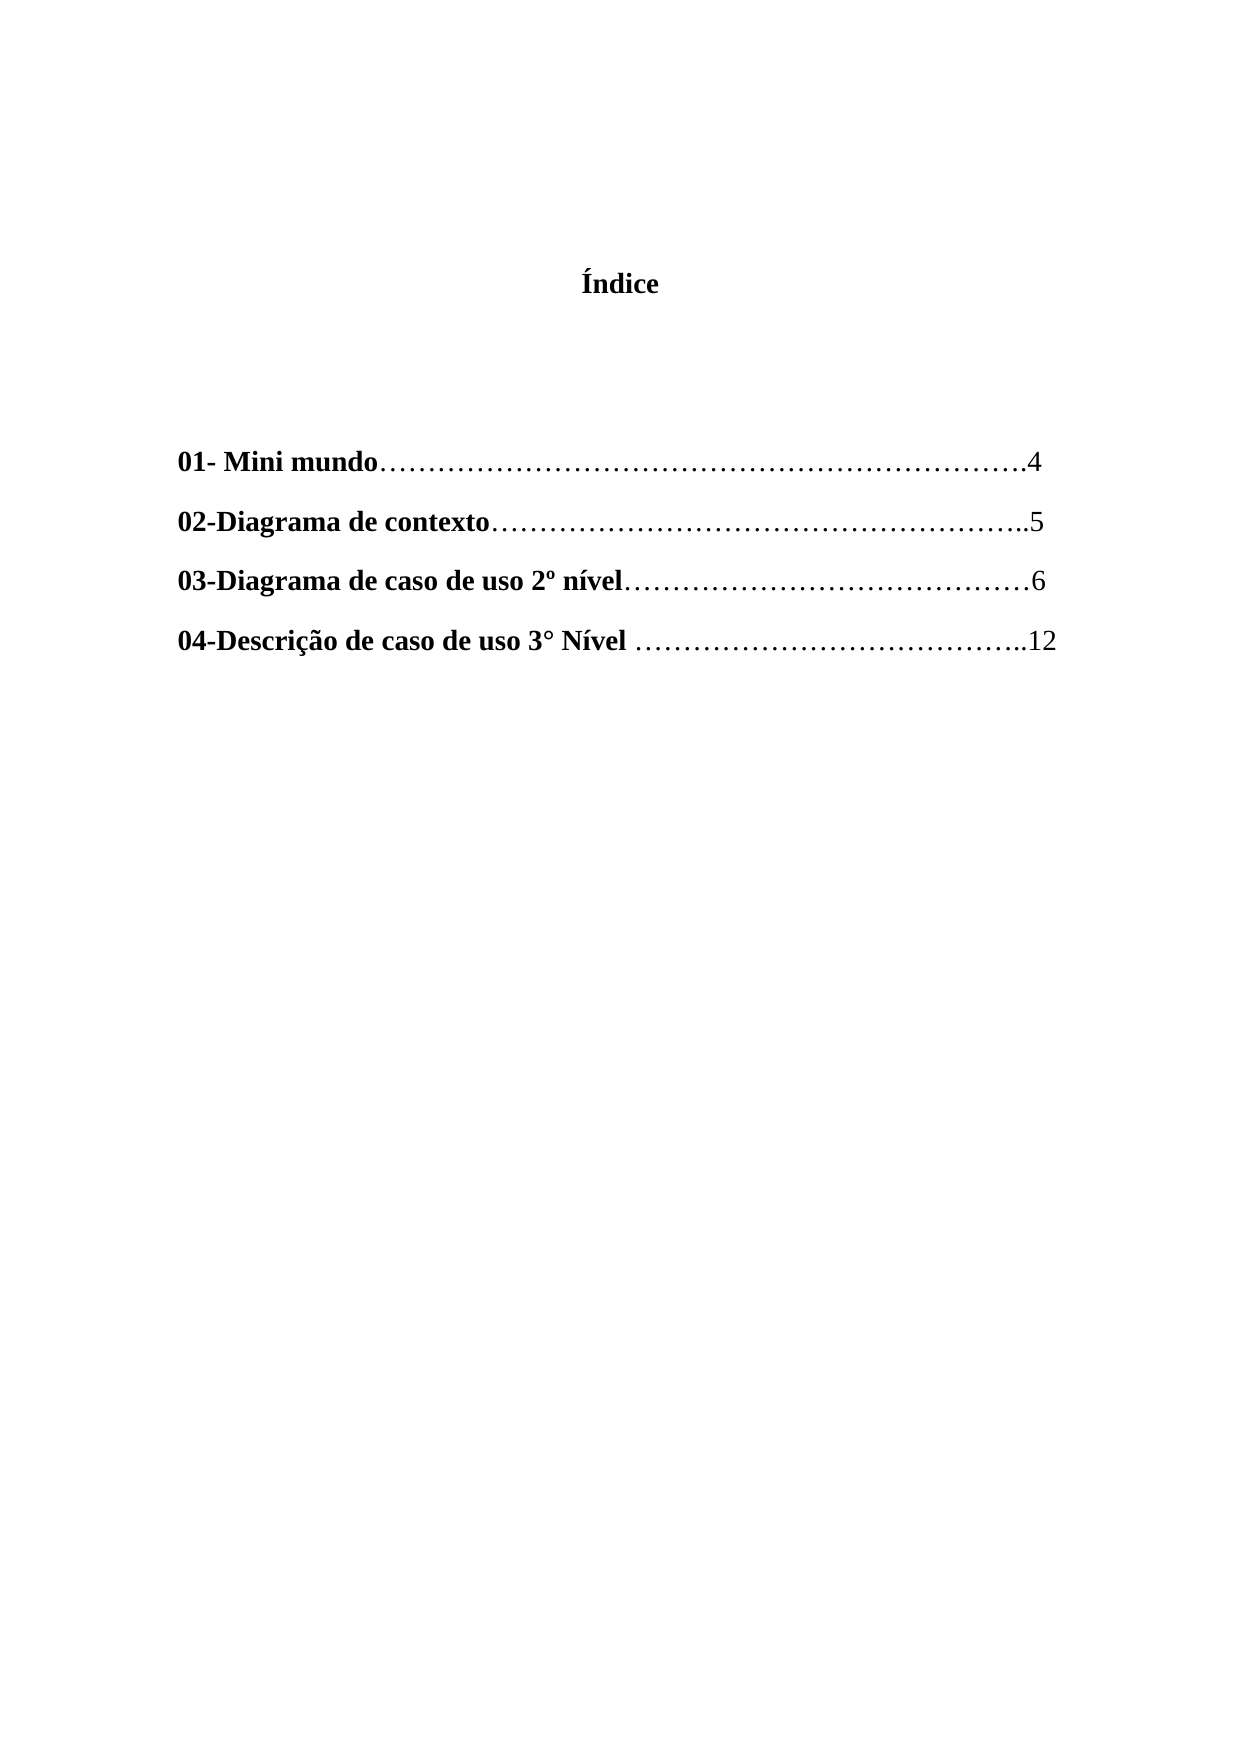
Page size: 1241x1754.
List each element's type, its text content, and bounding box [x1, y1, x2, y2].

text 03-Diagrama de caso de uso 2º nível……………………………………6 [177, 563, 1063, 597]
text Índice [177, 266, 1063, 300]
text 01- Mini mundo………………………………………………………….4 [177, 444, 1063, 478]
text 02-Diagrama de contexto………………………………………………..5 [177, 504, 1063, 537]
text 04-Descrição de caso de uso 3° Nível …………………………………..12 [177, 623, 1063, 656]
